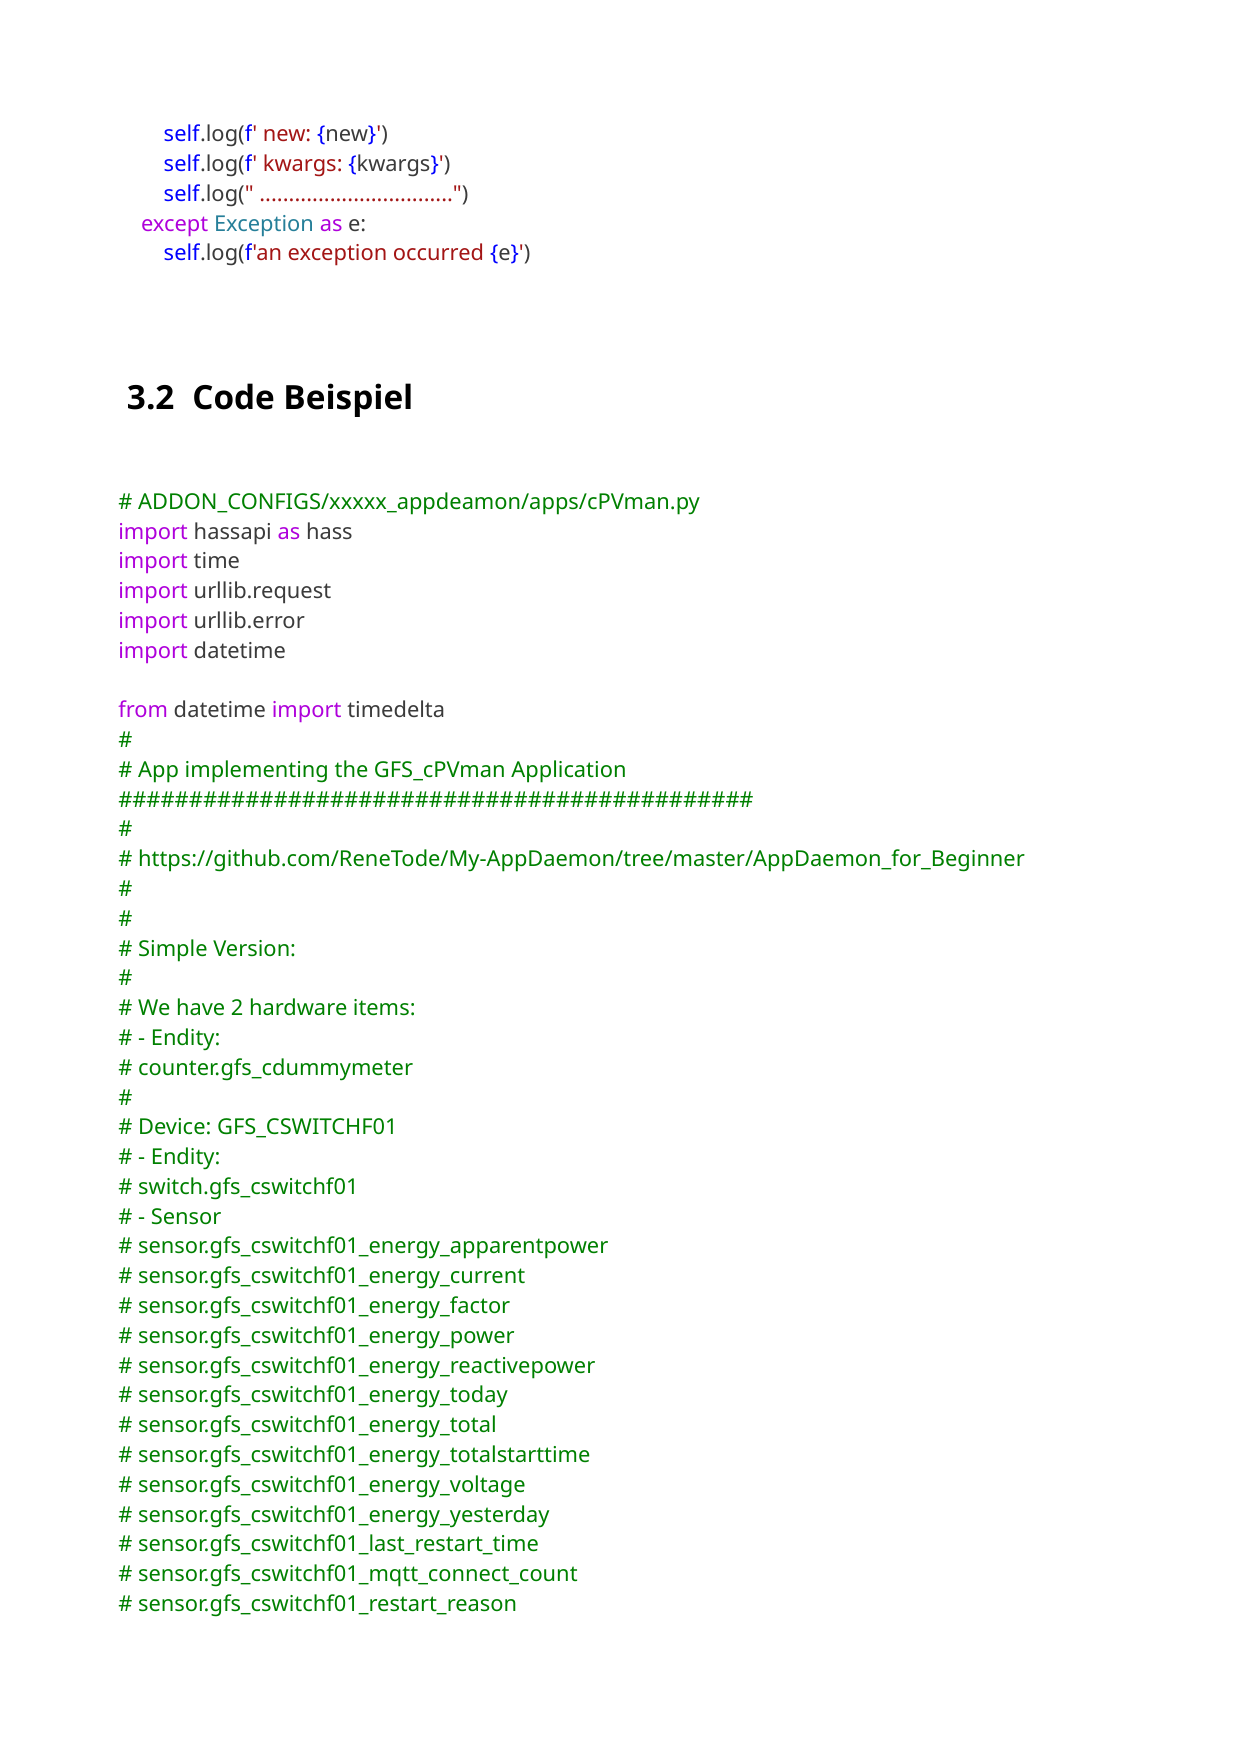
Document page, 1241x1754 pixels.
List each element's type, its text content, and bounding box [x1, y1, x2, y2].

text # sensor.gfs_cswitchf01_energy_current [118, 1260, 1122, 1290]
text # - Sensor [118, 1201, 1122, 1231]
text # [118, 1082, 1122, 1111]
text # [118, 813, 1122, 843]
text # sensor.gfs_cswitchf01_energy_reactivepower [118, 1350, 1122, 1379]
text # sensor.gfs_cswitchf01_energy_totalstarttime [118, 1439, 1122, 1469]
text # App implementing the GFS_cPVman Application [118, 754, 1122, 784]
text self.log(f'an exception occurred {e}') [118, 237, 1122, 267]
text # sensor.gfs_cswitchf01_energy_voltage [118, 1469, 1122, 1499]
text import datetime [118, 635, 1122, 664]
text # sensor.gfs_cswitchf01_energy_apparentpower [118, 1231, 1122, 1260]
text import hassapi as hass [118, 516, 1122, 545]
text # sensor.gfs_cswitchf01_mqtt_connect_count [118, 1558, 1122, 1588]
text import urllib.error [118, 605, 1122, 635]
text # sensor.gfs_cswitchf01_energy_total [118, 1409, 1122, 1439]
text ############################################# [118, 784, 1122, 813]
text # [118, 962, 1122, 992]
text # - Endity: [118, 1022, 1122, 1052]
text # counter.gfs_cdummymeter [118, 1052, 1122, 1082]
text # https://github.com/ReneTode/My-AppDaemon/tree/master/AppDaemon_for_Beginner [118, 843, 1122, 873]
text # Device: GFS_CSWITCHF01 [118, 1111, 1122, 1141]
text # [118, 724, 1122, 754]
text # sensor.gfs_cswitchf01_restart_reason [118, 1588, 1122, 1618]
text import time [118, 545, 1122, 575]
text self.log(f' new: {new}') [118, 118, 1122, 148]
text # sensor.gfs_cswitchf01_energy_today [118, 1379, 1122, 1409]
text # sensor.gfs_cswitchf01_last_restart_time [118, 1528, 1122, 1558]
text self.log(f' kwargs: {kwargs}') [118, 148, 1122, 178]
text # - Endity: [118, 1141, 1122, 1171]
text # switch.gfs_cswitchf01 [118, 1171, 1122, 1201]
text # [118, 873, 1122, 903]
text # sensor.gfs_cswitchf01_energy_factor [118, 1290, 1122, 1320]
text self.log(" .................................") [118, 178, 1122, 207]
text import urllib.request [118, 575, 1122, 605]
text # [118, 903, 1122, 933]
text # sensor.gfs_cswitchf01_energy_yesterday [118, 1499, 1122, 1528]
text # Simple Version: [118, 933, 1122, 962]
text # ADDON_CONFIGS/xxxxx_appdeamon/apps/cPVman.py [118, 486, 1122, 516]
text except Exception as e: [118, 207, 1122, 237]
text # We have 2 hardware items: [118, 992, 1122, 1022]
text # sensor.gfs_cswitchf01_energy_power [118, 1320, 1122, 1350]
text from datetime import timedelta [118, 694, 1122, 724]
subtitle Code Beispiel [118, 374, 1122, 419]
